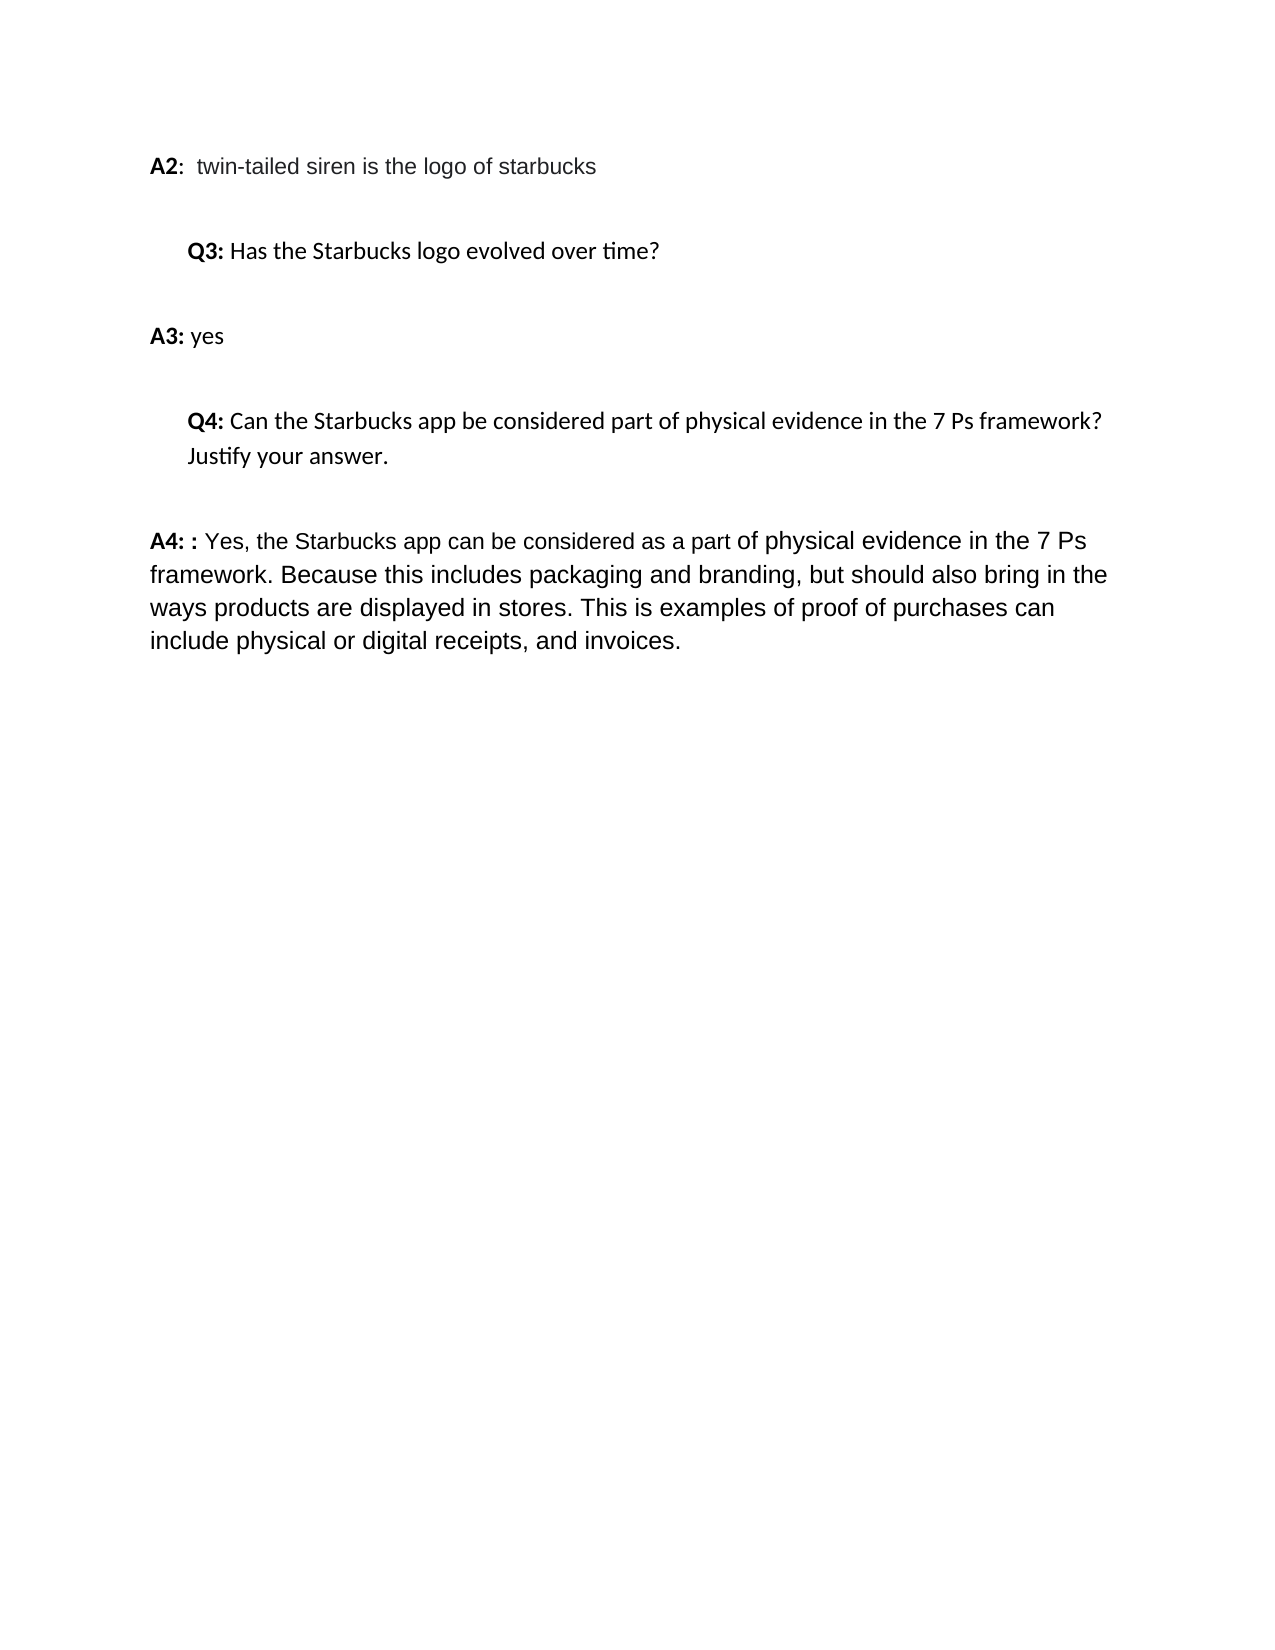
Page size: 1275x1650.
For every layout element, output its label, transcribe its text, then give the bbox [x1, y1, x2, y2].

text A4: : Yes, the Starbucks app can be considered as a part of physical evidence in the 7 Ps framework. Because this includes packaging and branding, but should also bring in the ways products are displayed in stores. This is examples of proof of purchases can include physical or digital receipts, and invoices. [150, 525, 1125, 654]
text Q3: Has the Starbucks logo evolved over time? [187, 235, 1125, 266]
text A3: yes [150, 320, 1125, 351]
text Q4: Can the Starbucks app be considered part of physical evidence in the 7 Ps framework? Justify your answer. [187, 405, 1125, 471]
text A2: twin-tailed siren is the logo of starbucks [150, 150, 1125, 181]
